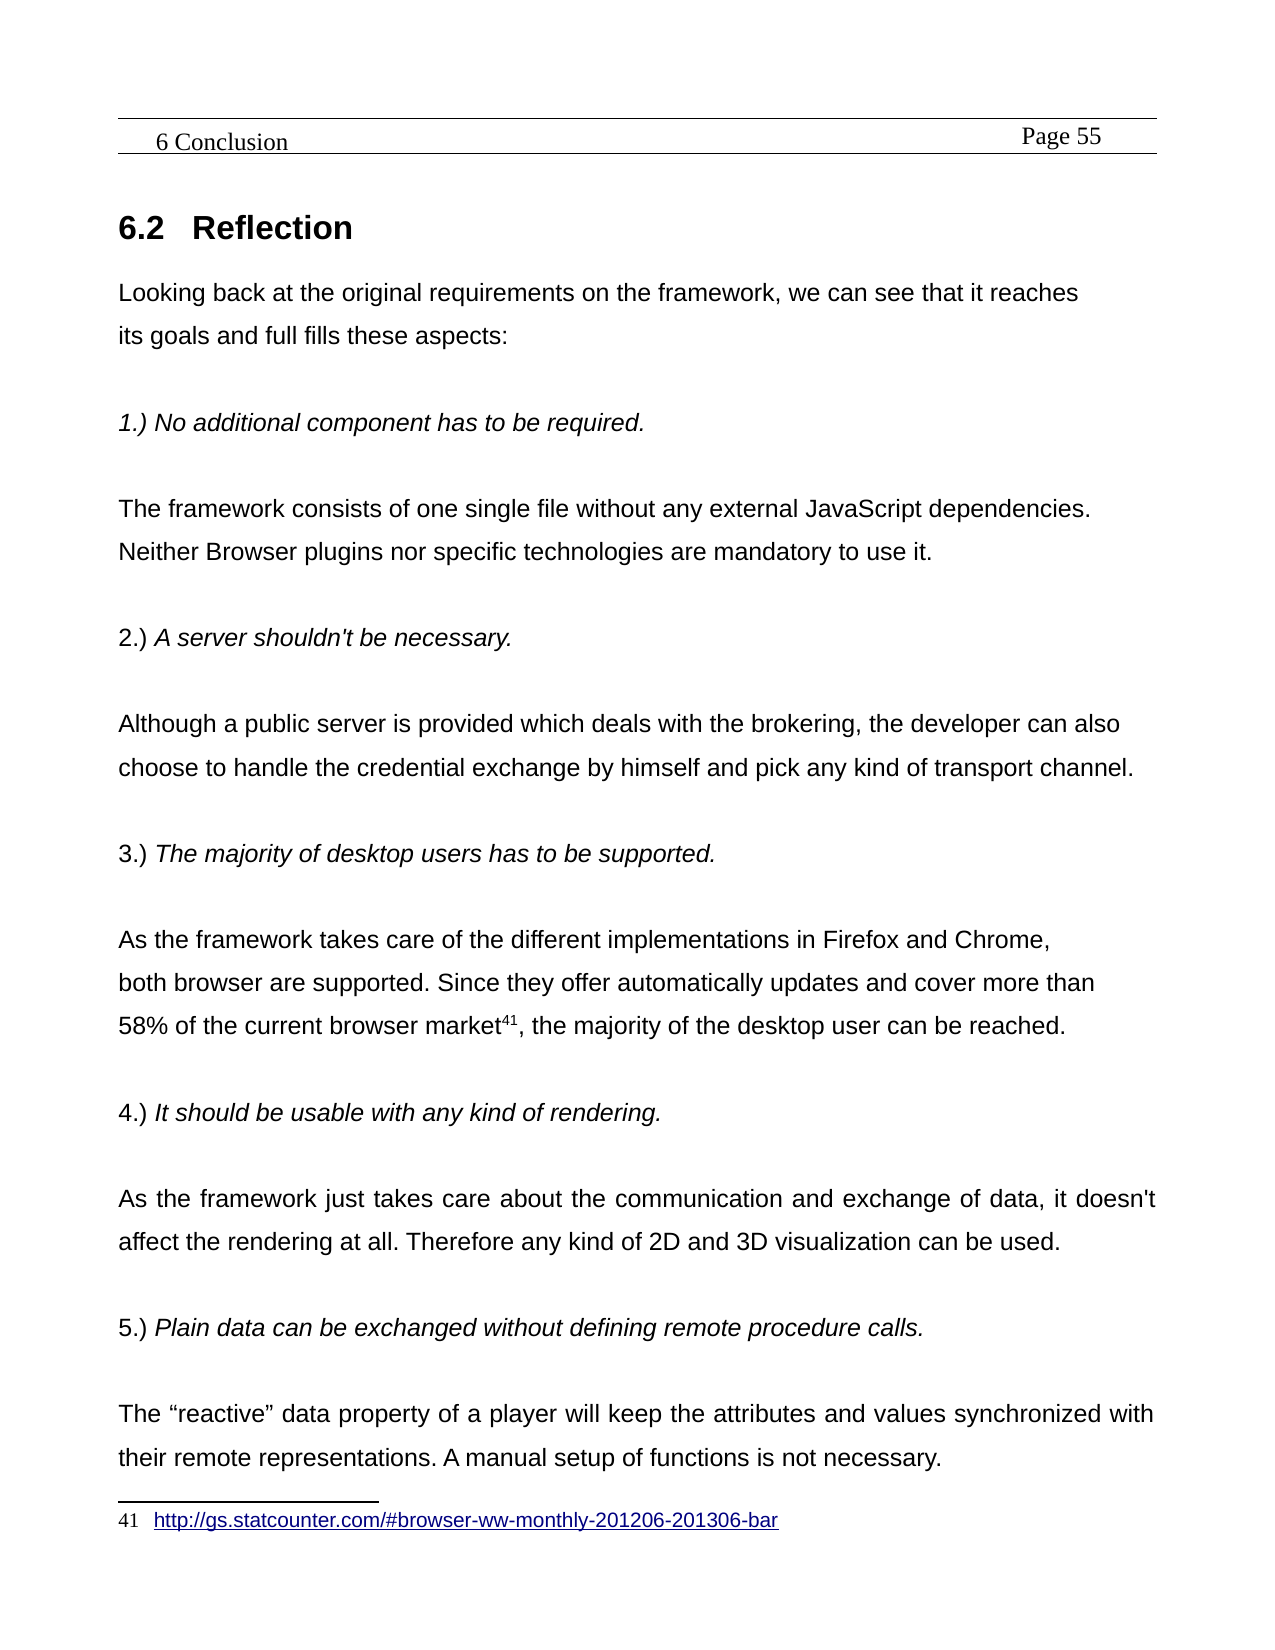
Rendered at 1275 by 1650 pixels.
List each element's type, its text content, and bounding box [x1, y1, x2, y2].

text As the framework just takes care about the communication and exchange of data, it doesn't affect the rendering at all. Therefore any kind of 2D and 3D visualization can be used. [118, 1184, 1157, 1256]
text The framework consists of one single file without any external JavaScript dependencies. [118, 494, 1157, 523]
text Neither Browser plugins nor specific technologies are mandatory to use it. [118, 537, 1157, 566]
text 3.) The majority of desktop users has to be supported. [118, 839, 1157, 868]
text The “reactive” data property of a player will keep the attributes and values synchronized with their remote representations. A manual setup of functions is not necessary. [118, 1399, 1157, 1471]
text both browser are supported. Since they offer automatically updates and cover more than [118, 968, 1157, 997]
text As the framework takes care of the different implementations in Firefox and Chrome, [118, 925, 1157, 954]
text 58% of the current browser market, the majority of the desktop user can be reached. [118, 1011, 1157, 1040]
subtitle 6.2 Reflection [118, 208, 1157, 247]
text 5.) Plain data can be exchanged without defining remote procedure calls. [118, 1313, 1157, 1342]
text Although a public server is provided which deals with the brokering, the developer can also [118, 709, 1157, 738]
text 1.) No additional component has to be required. [118, 408, 1157, 436]
text choose to handle the credential exchange by himself and pick any kind of transport channel. [118, 753, 1157, 781]
text 2.) A server shouldn't be necessary. [118, 623, 1157, 652]
text Looking back at the original requirements on the framework, we can see that it reaches [118, 278, 1157, 307]
text 4.) It should be usable with any kind of rendering. [118, 1098, 1157, 1126]
text its goals and full fills these aspects: [118, 321, 1157, 350]
text http://gs.statcounter.com/#browser-ww-monthly-201206-201306-bar [118, 1508, 1157, 1532]
